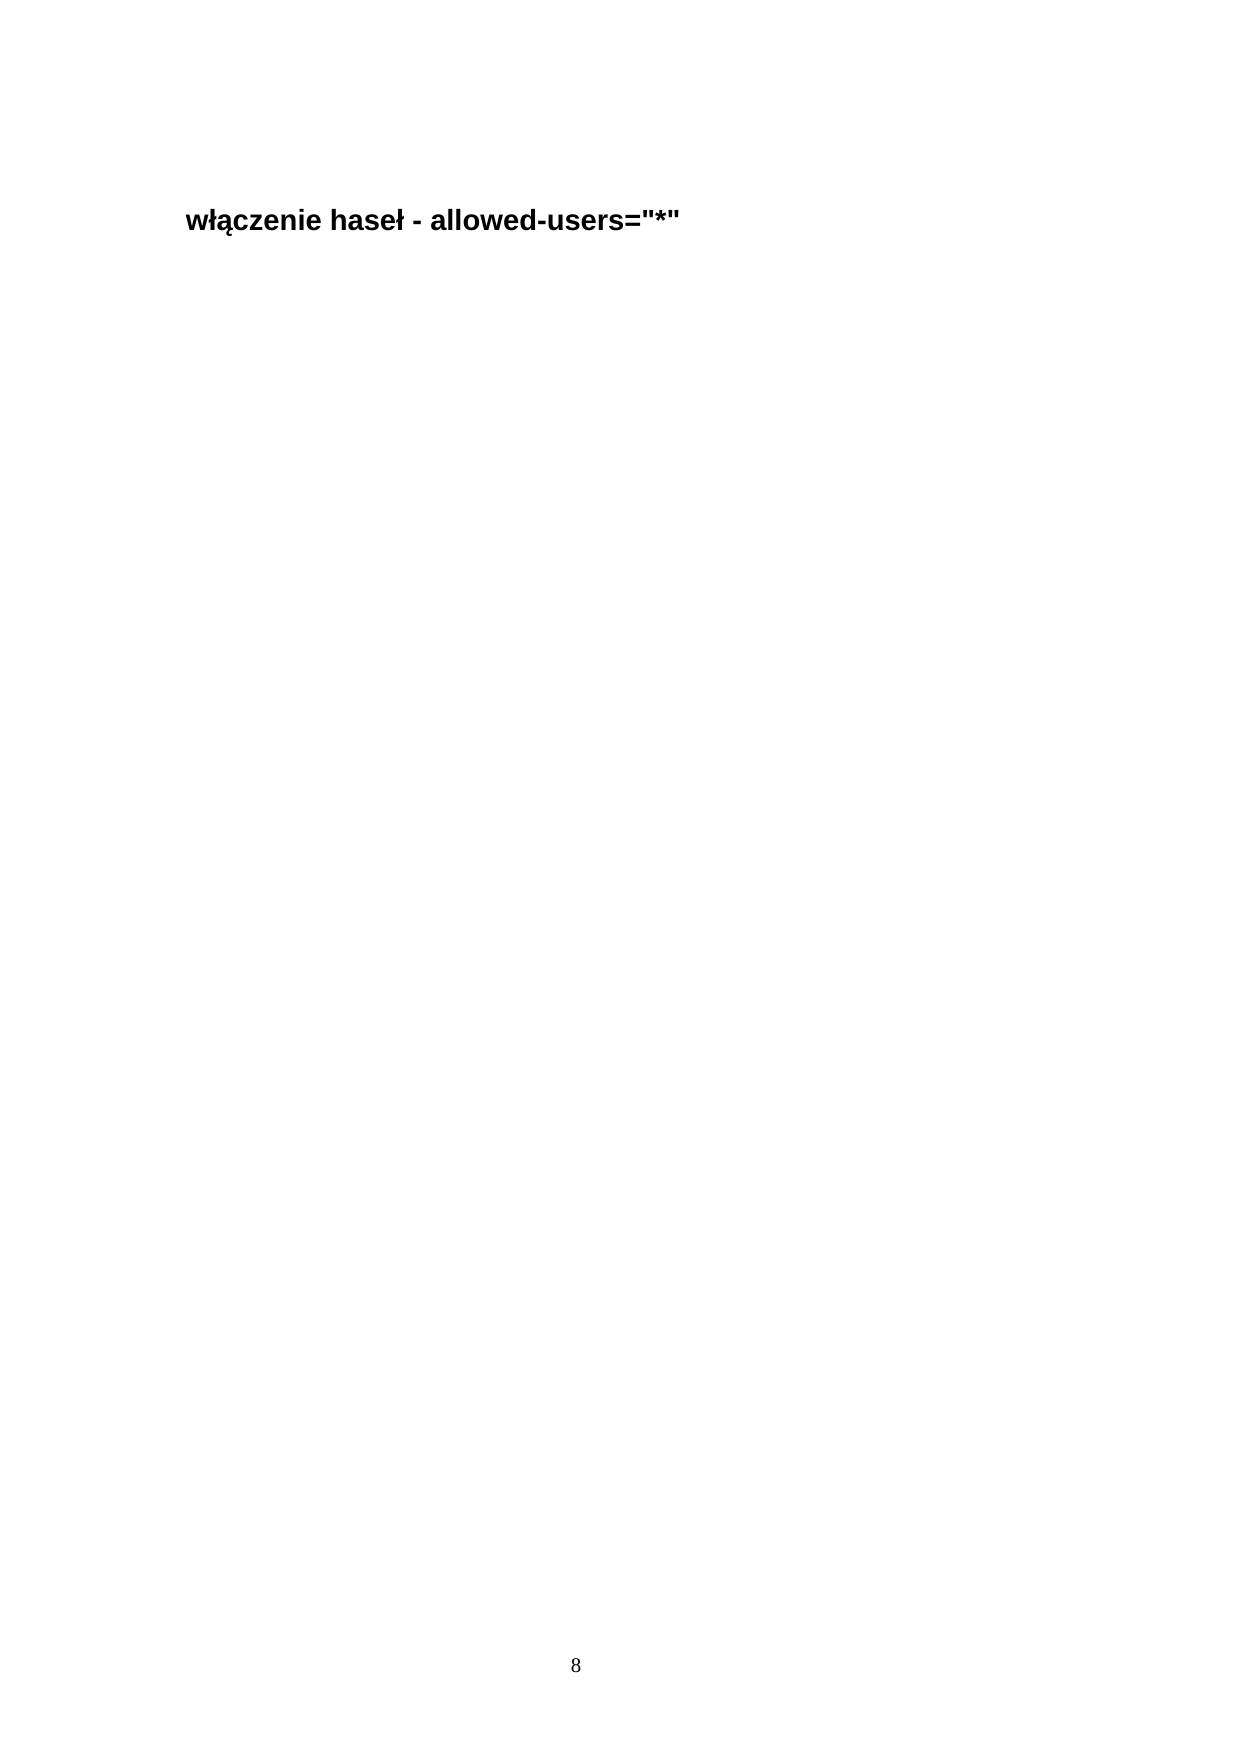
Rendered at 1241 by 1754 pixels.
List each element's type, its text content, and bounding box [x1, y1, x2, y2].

subtitle włączenie haseł - allowed-users="*" [148, 203, 1004, 237]
